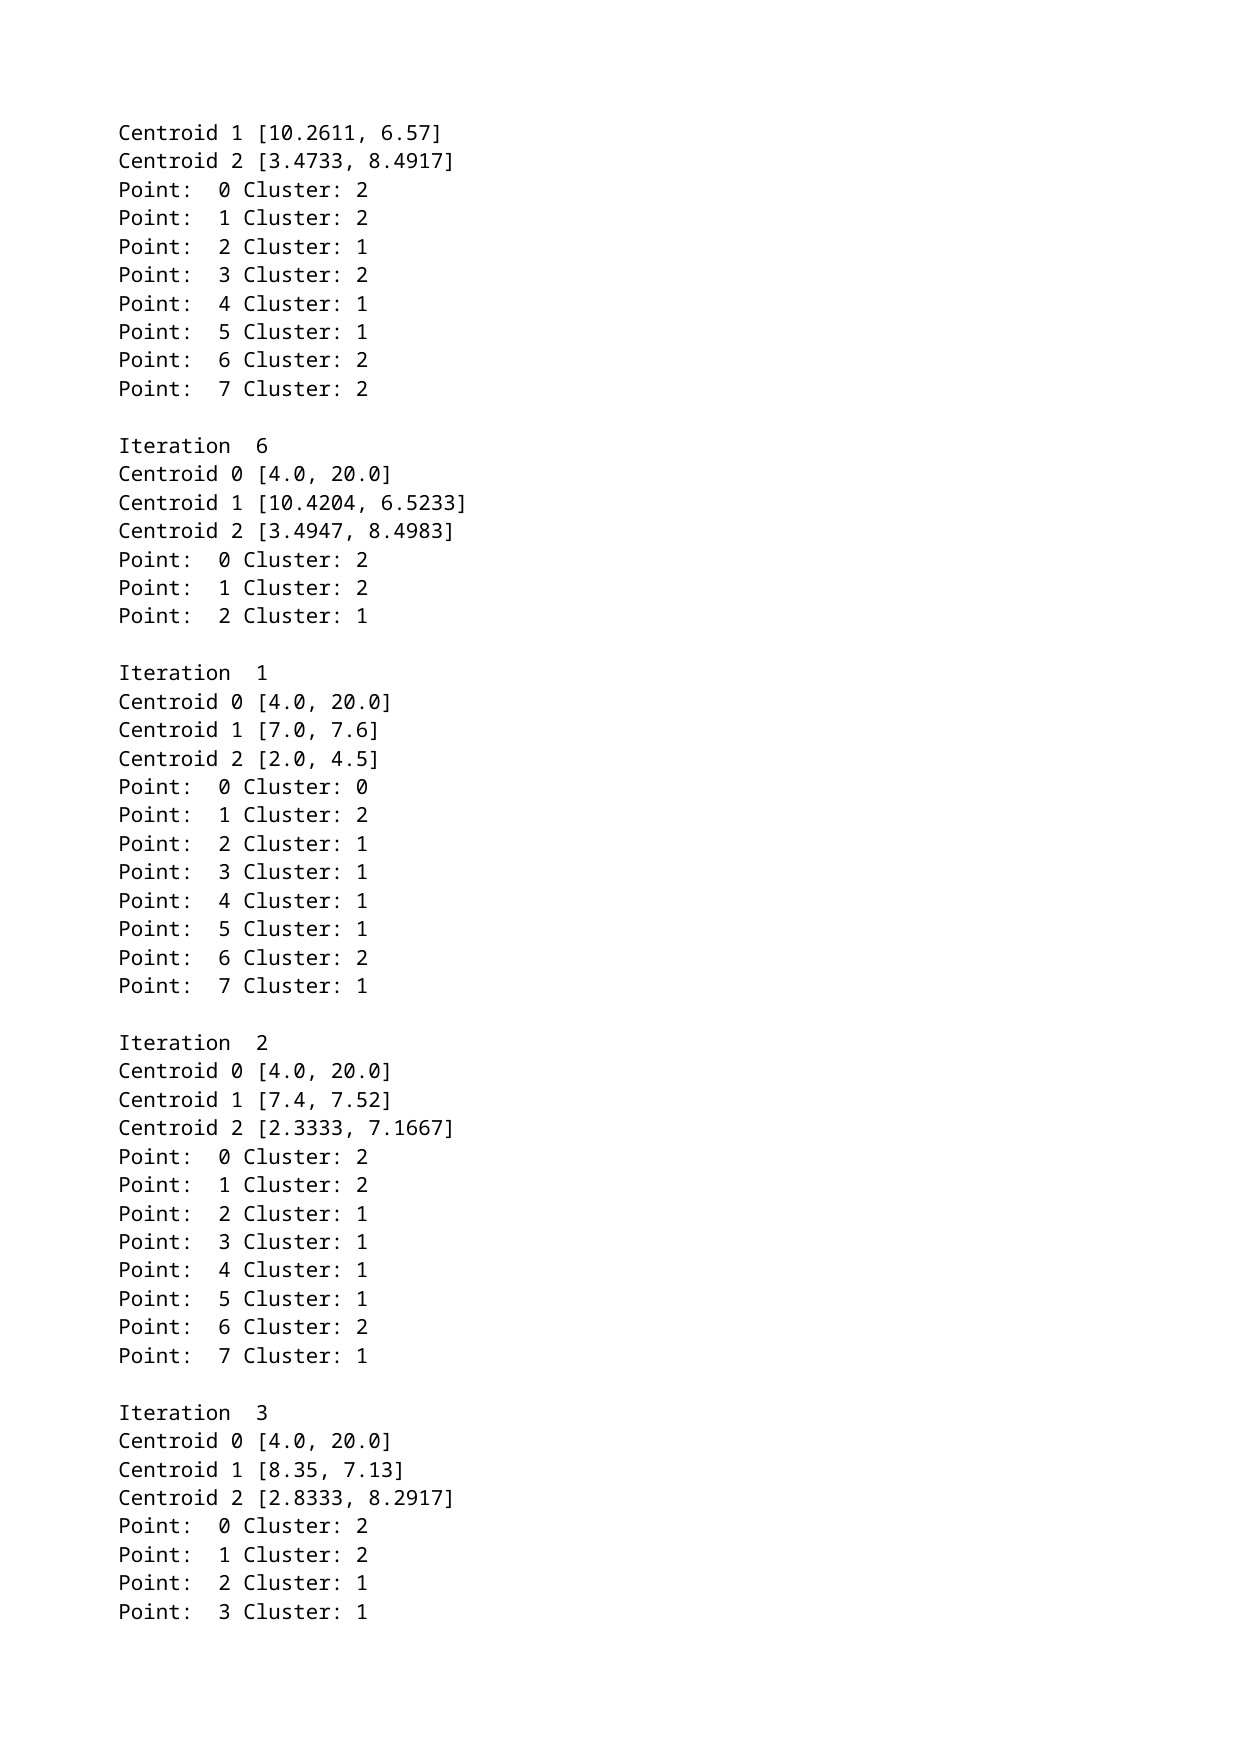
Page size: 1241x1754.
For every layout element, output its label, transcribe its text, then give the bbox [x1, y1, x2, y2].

text Iteration 2 [118, 1028, 1122, 1057]
text Point: 1 Cluster: 2 [118, 1170, 1122, 1199]
text Iteration 3 [118, 1398, 1122, 1426]
text Point: 5 Cluster: 1 [118, 1284, 1122, 1312]
text Point: 6 Cluster: 2 [118, 346, 1122, 374]
text Point: 2 Cluster: 1 [118, 602, 1122, 630]
text Point: 3 Cluster: 2 [118, 260, 1122, 289]
text Point: 0 Cluster: 0 [118, 772, 1122, 801]
text Point: 3 Cluster: 1 [118, 857, 1122, 886]
text Point: 5 Cluster: 1 [118, 317, 1122, 346]
text Point: 2 Cluster: 1 [118, 1568, 1122, 1597]
text Point: 1 Cluster: 2 [118, 1540, 1122, 1568]
text Centroid 1 [10.4204, 6.5233] [118, 488, 1122, 516]
text Centroid 0 [4.0, 20.0] [118, 1426, 1122, 1455]
text Point: 1 Cluster: 2 [118, 203, 1122, 232]
text Point: 1 Cluster: 2 [118, 573, 1122, 602]
text Point: 0 Cluster: 2 [118, 545, 1122, 573]
text Point: 2 Cluster: 1 [118, 1199, 1122, 1227]
text Centroid 2 [3.4733, 8.4917] [118, 147, 1122, 175]
text Point: 4 Cluster: 1 [118, 289, 1122, 317]
text Point: 1 Cluster: 2 [118, 801, 1122, 829]
text Centroid 1 [7.4, 7.52] [118, 1085, 1122, 1113]
text Point: 4 Cluster: 1 [118, 886, 1122, 914]
text Centroid 0 [4.0, 20.0] [118, 687, 1122, 715]
text Point: 0 Cluster: 2 [118, 175, 1122, 203]
text Point: 5 Cluster: 1 [118, 914, 1122, 943]
text Iteration 1 [118, 658, 1122, 687]
text Point: 2 Cluster: 1 [118, 829, 1122, 857]
text Centroid 2 [2.3333, 7.1667] [118, 1113, 1122, 1142]
text Point: 3 Cluster: 1 [118, 1227, 1122, 1256]
text Centroid 1 [8.35, 7.13] [118, 1455, 1122, 1483]
text Centroid 0 [4.0, 20.0] [118, 1057, 1122, 1085]
text Point: 6 Cluster: 2 [118, 1312, 1122, 1341]
text Point: 7 Cluster: 2 [118, 374, 1122, 402]
text Point: 0 Cluster: 2 [118, 1512, 1122, 1540]
text Centroid 0 [4.0, 20.0] [118, 459, 1122, 488]
text Centroid 1 [10.2611, 6.57] [118, 118, 1122, 147]
text Point: 6 Cluster: 2 [118, 943, 1122, 971]
text Centroid 2 [2.8333, 8.2917] [118, 1483, 1122, 1512]
text Centroid 2 [2.0, 4.5] [118, 744, 1122, 772]
text Point: 7 Cluster: 1 [118, 971, 1122, 1000]
text Point: 7 Cluster: 1 [118, 1341, 1122, 1369]
text Iteration 6 [118, 431, 1122, 459]
text Point: 0 Cluster: 2 [118, 1142, 1122, 1170]
text Point: 3 Cluster: 1 [118, 1597, 1122, 1625]
text Centroid 1 [7.0, 7.6] [118, 715, 1122, 744]
text Point: 4 Cluster: 1 [118, 1256, 1122, 1284]
text Centroid 2 [3.4947, 8.4983] [118, 516, 1122, 545]
text Point: 2 Cluster: 1 [118, 232, 1122, 260]
